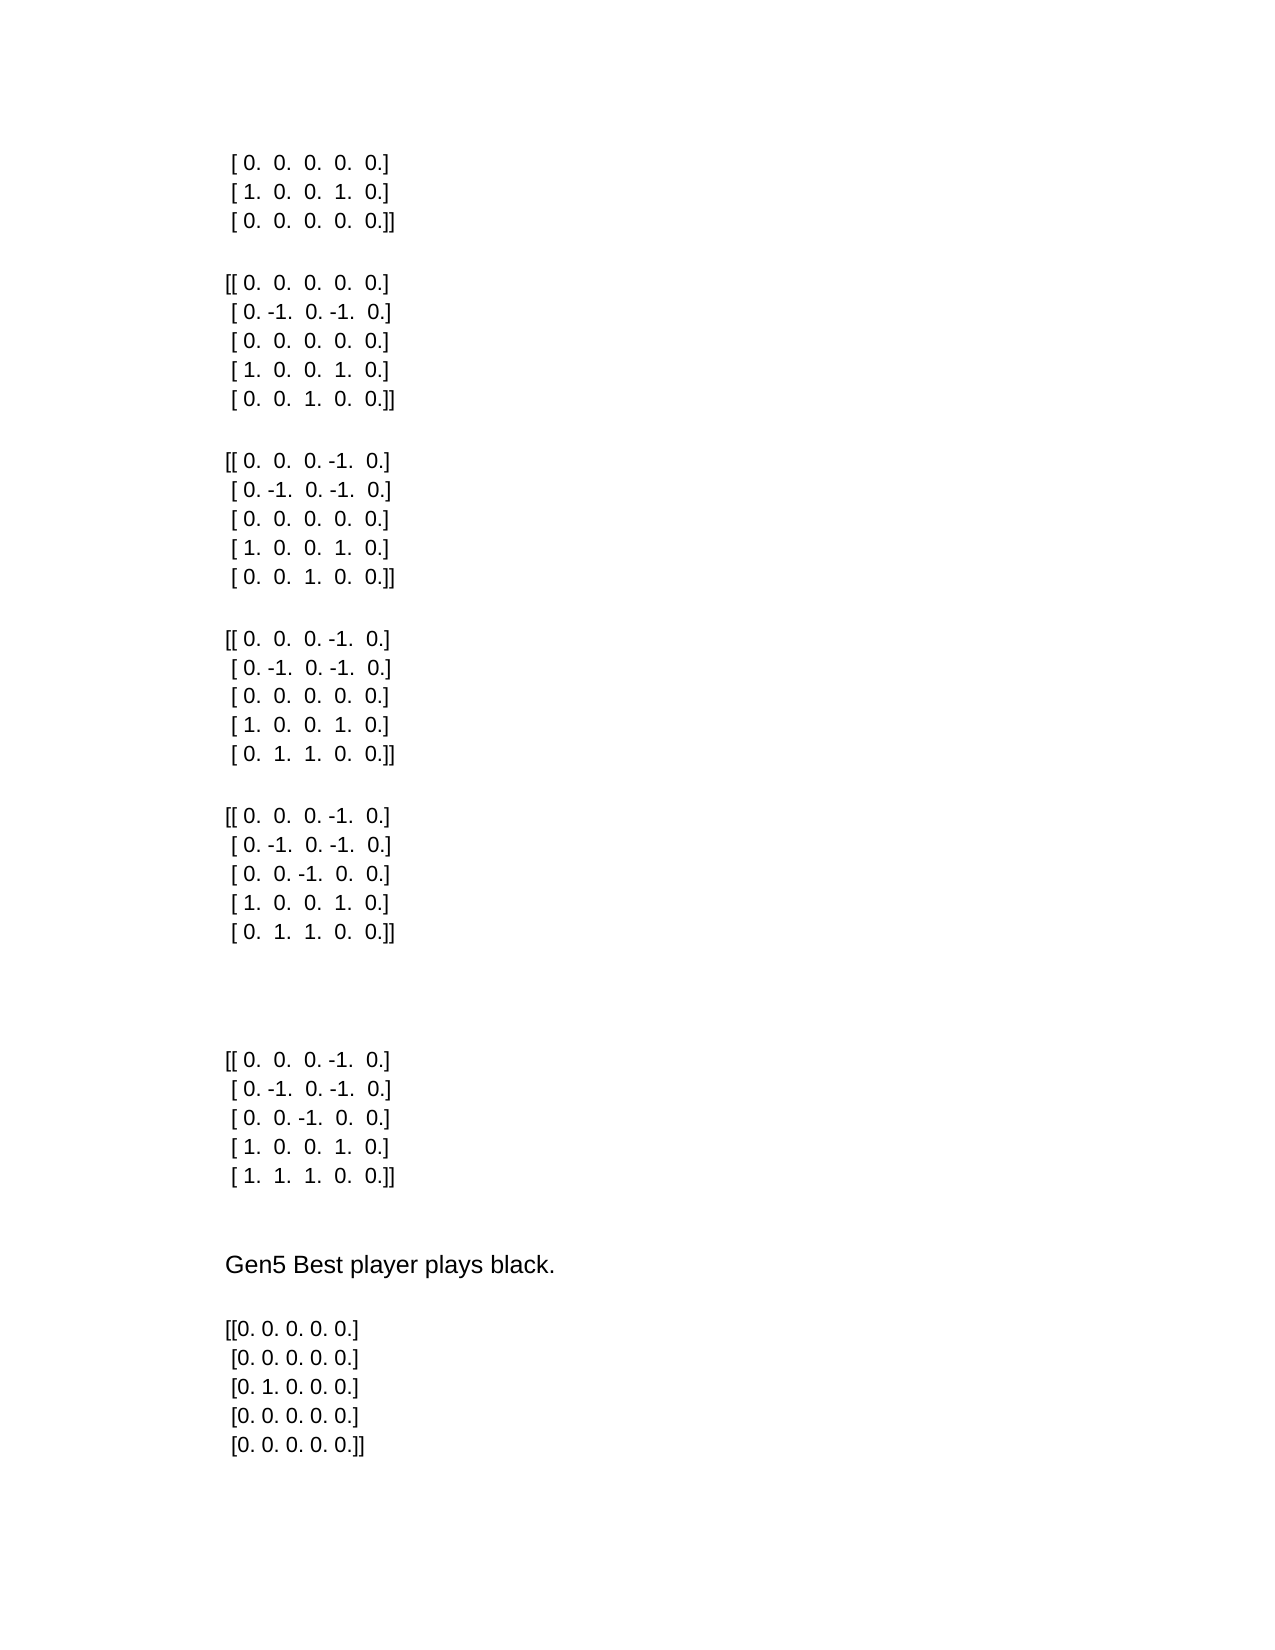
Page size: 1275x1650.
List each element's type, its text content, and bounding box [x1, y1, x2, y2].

text [ 0. -1. 0. -1. 0.] [225, 1076, 1125, 1101]
text [ 0. -1. 0. -1. 0.] [225, 477, 1125, 502]
text [ 0. 1. 1. 0. 0.]] [225, 741, 1125, 767]
text [[0. 0. 0. 0. 0.] [225, 1316, 1125, 1341]
text [[ 0. 0. 0. -1. 0.] [225, 1047, 1125, 1072]
text [0. 0. 0. 0. 0.] [225, 1345, 1125, 1370]
text [ 1. 0. 0. 1. 0.] [225, 534, 1125, 560]
text [ 0. 0. 1. 0. 0.]] [225, 386, 1125, 411]
text [ 0. 0. -1. 0. 0.] [225, 1105, 1125, 1130]
text [ 0. -1. 0. -1. 0.] [225, 832, 1125, 857]
text [ 1. 0. 0. 1. 0.] [225, 1134, 1125, 1159]
text [ 0. 0. 0. 0. 0.] [225, 683, 1125, 709]
text [[ 0. 0. 0. -1. 0.] [225, 448, 1125, 473]
text [0. 0. 0. 0. 0.]] [225, 1432, 1125, 1457]
text [ 0. 0. -1. 0. 0.] [225, 861, 1125, 886]
text [ 0. 1. 1. 0. 0.]] [225, 919, 1125, 944]
text [ 1. 1. 1. 0. 0.]] [225, 1163, 1125, 1188]
text [ 0. -1. 0. -1. 0.] [225, 299, 1125, 324]
text [ 0. 0. 0. 0. 0.]] [225, 208, 1125, 233]
text [ 0. 0. 0. 0. 0.] [225, 328, 1125, 353]
text Gen5 Best player plays black. [225, 1250, 1125, 1279]
text [ 1. 0. 0. 1. 0.] [225, 179, 1125, 204]
text [ 0. -1. 0. -1. 0.] [225, 654, 1125, 680]
text [0. 1. 0. 0. 0.] [225, 1374, 1125, 1399]
text [ 0. 0. 0. 0. 0.] [225, 150, 1125, 175]
text [[ 0. 0. 0. 0. 0.] [225, 270, 1125, 295]
text [ 1. 0. 0. 1. 0.] [225, 712, 1125, 738]
text [ 1. 0. 0. 1. 0.] [225, 357, 1125, 382]
text [ 1. 0. 0. 1. 0.] [225, 890, 1125, 915]
text [ 0. 0. 1. 0. 0.]] [225, 563, 1125, 589]
text [0. 0. 0. 0. 0.] [225, 1403, 1125, 1428]
text [[ 0. 0. 0. -1. 0.] [225, 626, 1125, 651]
text [[ 0. 0. 0. -1. 0.] [225, 803, 1125, 828]
text [ 0. 0. 0. 0. 0.] [225, 506, 1125, 531]
